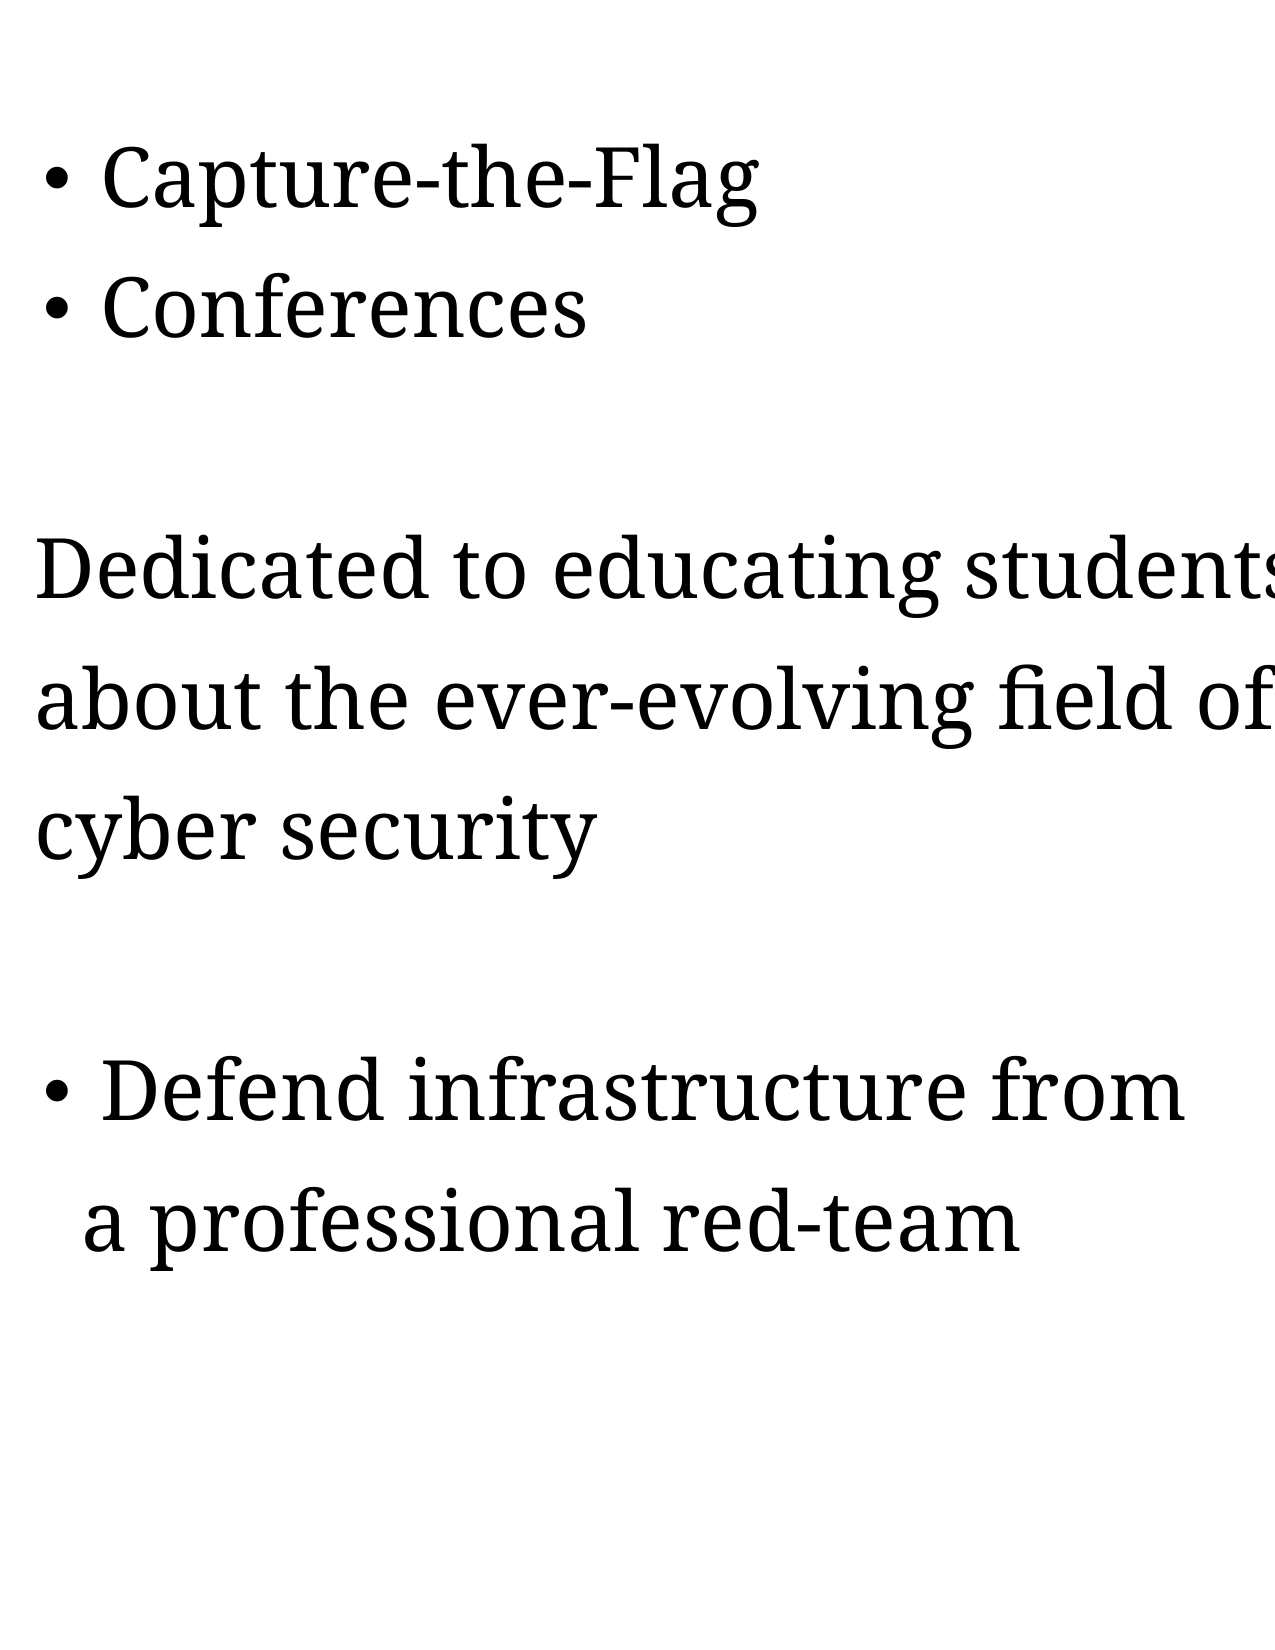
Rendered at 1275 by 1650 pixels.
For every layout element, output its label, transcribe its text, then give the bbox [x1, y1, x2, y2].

text Dedicated to educating students about the ever-evolving field of cyber security [34, 510, 1275, 884]
list Defend infrastructure from a professional red-team [44, 1032, 1224, 1276]
list Conferences [44, 249, 1224, 362]
list Capture-the-Flag [44, 118, 1224, 232]
